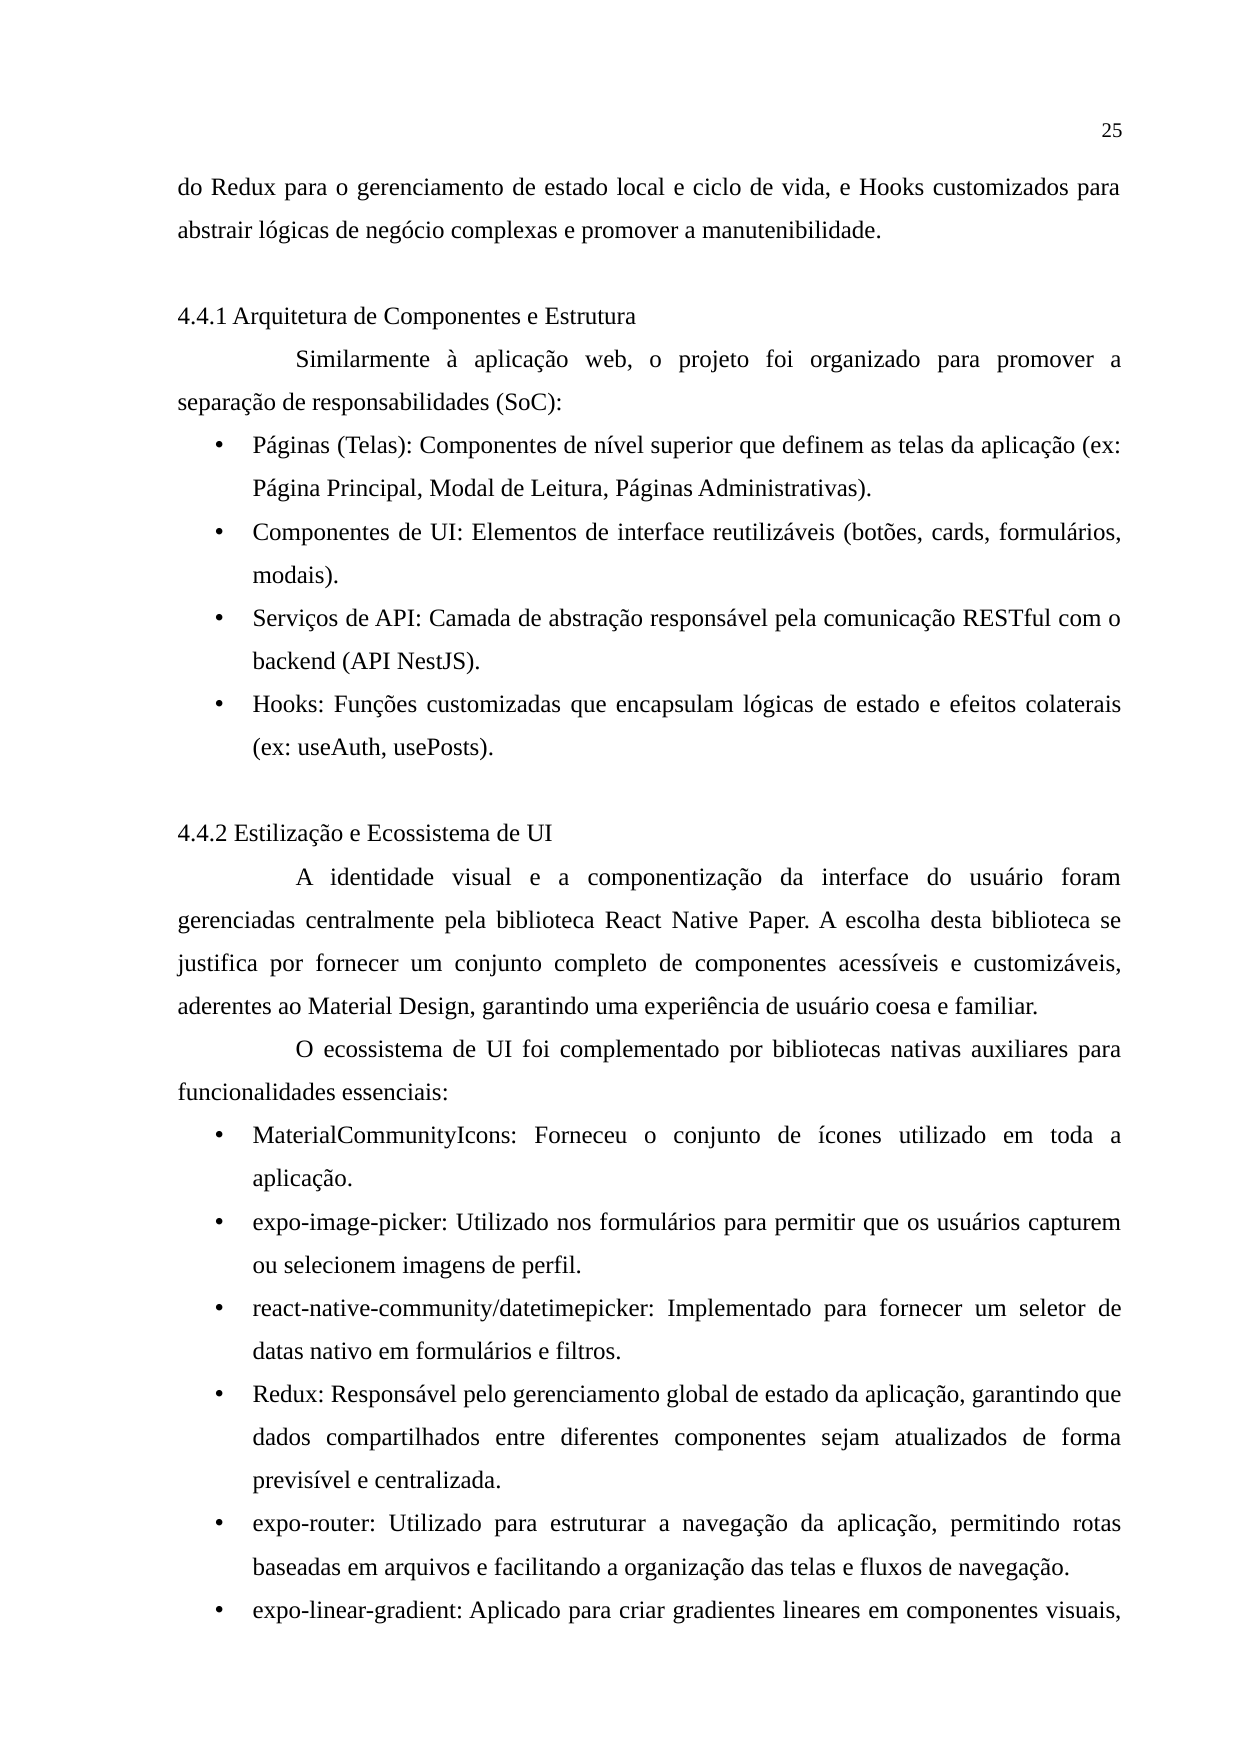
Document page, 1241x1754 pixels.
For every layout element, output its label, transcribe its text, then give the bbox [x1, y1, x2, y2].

text do Redux para o gerenciamento de estado local e ciclo de vida, e Hooks customizados para abstrair lógicas de negócio complexas e promover a manutenibilidade. [177, 172, 1122, 243]
list Páginas (Telas): Componentes de nível superior que definem as telas da aplicação (ex: Página Principal, Modal de Leitura, Páginas Administrativas). [215, 430, 1122, 502]
list Componentes de UI: Elementos de interface reutilizáveis (botões, cards, formulários, modais). [215, 517, 1122, 588]
list Serviços de API: Camada de abstração responsável pela comunicação RESTful com o backend (API NestJS). [215, 603, 1122, 675]
text 4.4.2 Estilização e Ecossistema de UI [177, 818, 1122, 847]
list expo-image-picker: Utilizado nos formulários para permitir que os usuários capturem ou selecionem imagens de perfil. [215, 1207, 1122, 1278]
list expo-router: Utilizado para estruturar a navegação da aplicação, permitindo rotas baseadas em arquivos e facilitando a organização das telas e fluxos de navegação. [215, 1508, 1122, 1580]
list Hooks: Funções customizadas que encapsulam lógicas de estado e efeitos colaterais (ex: useAuth, usePosts). [215, 689, 1122, 761]
list Redux: Responsável pelo gerenciamento global de estado da aplicação, garantindo que dados compartilhados entre diferentes componentes sejam atualizados de forma previsível e centralizada. [215, 1379, 1122, 1494]
text A identidade visual e a componentização da interface do usuário foram gerenciadas centralmente pela biblioteca React Native Paper. A escolha desta biblioteca se justifica por fornecer um conjunto completo de componentes acessíveis e customizáveis, aderentes ao Material Design, garantindo uma experiência de usuário coesa e familiar. [177, 862, 1122, 1020]
text 4.4.1 Arquitetura de Componentes e Estrutura [177, 301, 1122, 330]
text Similarmente à aplicação web, o projeto foi organizado para promover a separação de responsabilidades (SoC): [177, 344, 1122, 416]
text O ecossistema de UI foi complementado por bibliotecas nativas auxiliares para funcionalidades essenciais: [177, 1034, 1122, 1106]
list react-native-community/datetimepicker: Implementado para fornecer um seletor de datas nativo em formulários e filtros. [215, 1293, 1122, 1365]
list MaterialCommunityIcons: Forneceu o conjunto de ícones utilizado em toda a aplicação. [215, 1120, 1122, 1192]
list expo-linear-gradient: Aplicado para criar gradientes lineares em componentes visuais, [215, 1595, 1122, 1623]
